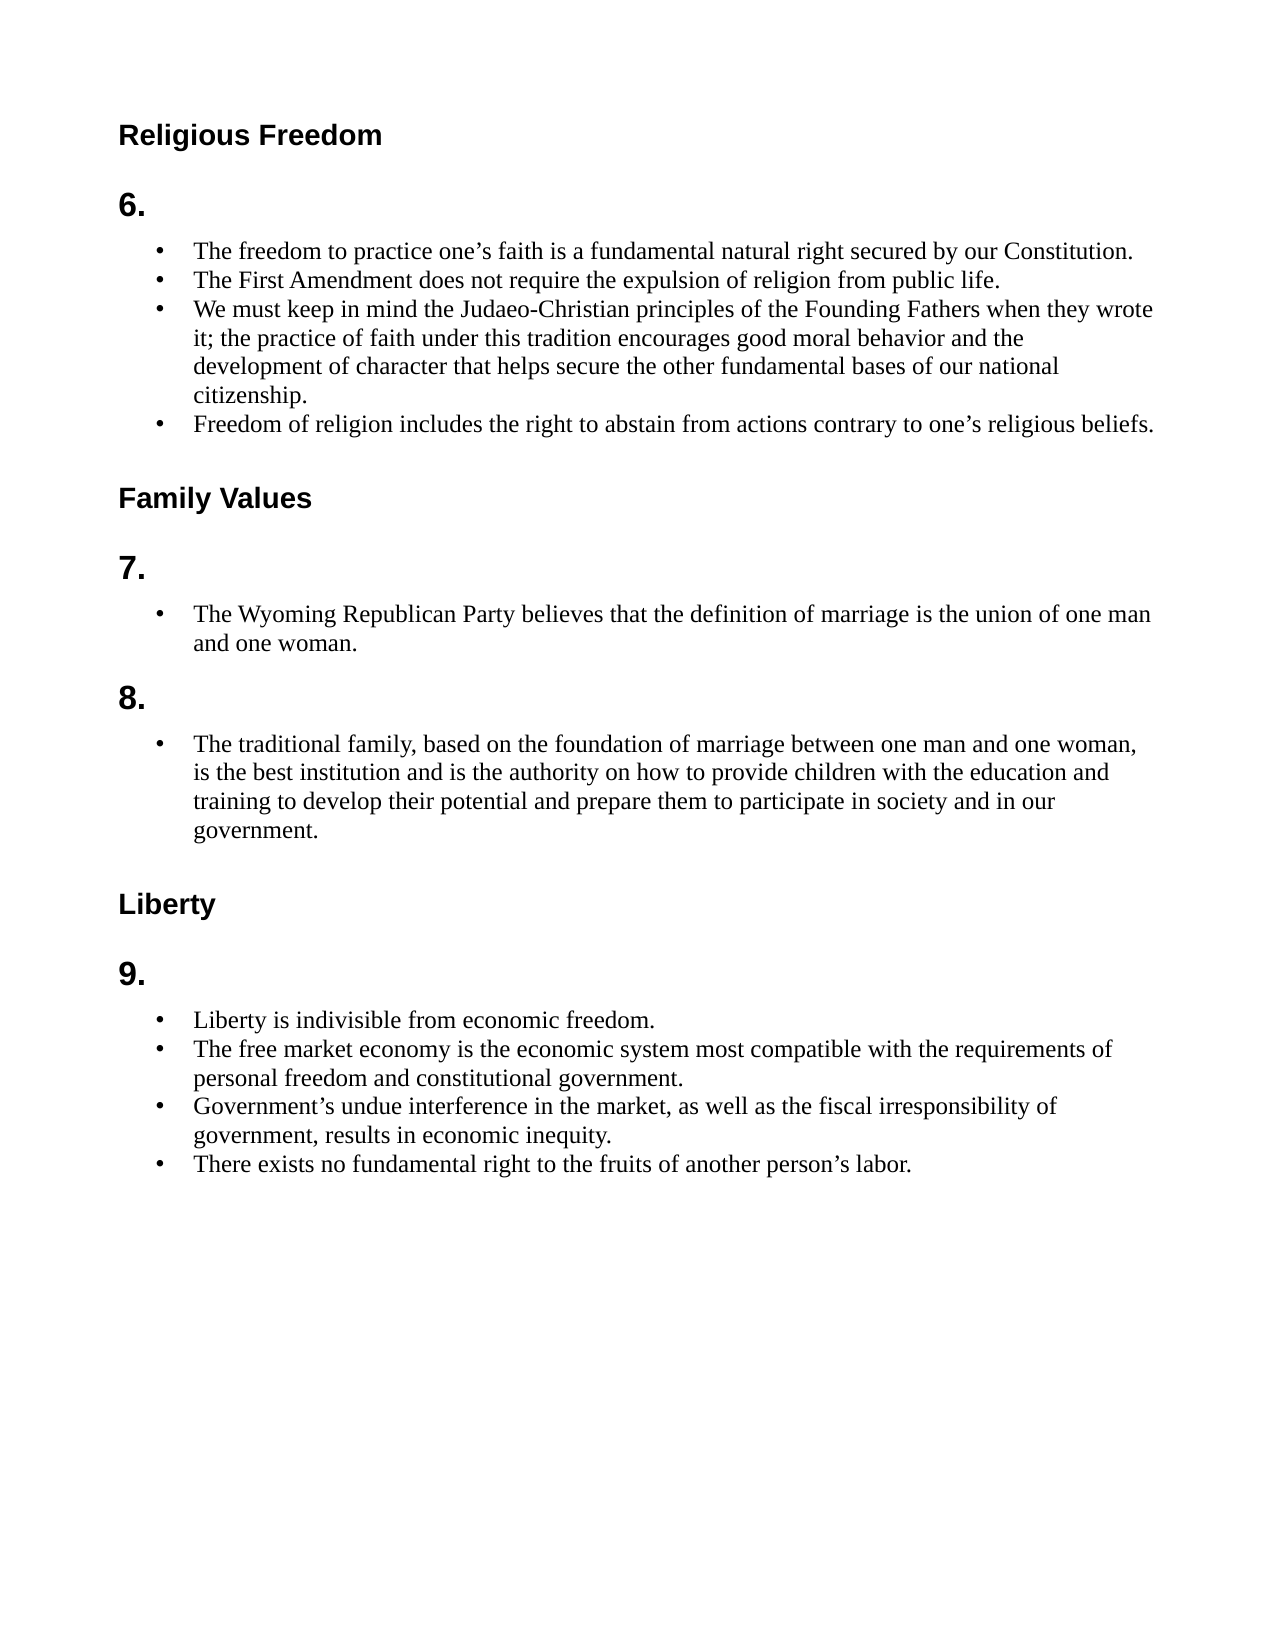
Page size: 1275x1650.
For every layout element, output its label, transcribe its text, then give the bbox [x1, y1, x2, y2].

list The free market economy is the economic system most compatible with the requirements of personal freedom and constitutional government. [156, 1034, 1157, 1091]
list There exists no fundamental right to the fruits of another person’s labor. [156, 1149, 1157, 1178]
list Government’s undue interference in the market, as well as the fiscal irresponsibility of government, results in economic inequity. [156, 1091, 1157, 1149]
list Freedom of religion includes the right to abstain from actions contrary to one’s religious beliefs. [156, 409, 1157, 438]
list The First Amendment does not require the expulsion of religion from public life. [156, 265, 1157, 294]
subtitle 9. [118, 954, 1157, 993]
subtitle 6. [118, 185, 1157, 224]
subtitle Liberty [118, 887, 1157, 921]
list The Wyoming Republican Party believes that the definition of marriage is the union of one man and one woman. [156, 599, 1157, 657]
list We must keep in mind the Judaeo-Christian principles of the Founding Fathers when they wrote it; the practice of faith under this tradition encourages good moral behavior and the development of character that helps secure the other fundamental bases of our national citizenship. [156, 294, 1157, 409]
subtitle Religious Freedom [118, 118, 1157, 152]
subtitle 7. [118, 548, 1157, 587]
list Liberty is indivisible from economic freedom. [156, 1005, 1157, 1034]
list The traditional family, based on the foundation of marriage between one man and one woman, is the best institution and is the authority on how to provide children with the education and training to develop their potential and prepare them to participate in society and in our government. [156, 729, 1157, 844]
subtitle Family Values [118, 481, 1157, 515]
list The freedom to practice one’s faith is a fundamental natural right secured by our Constitution. [156, 236, 1157, 265]
subtitle 8. [118, 677, 1157, 716]
